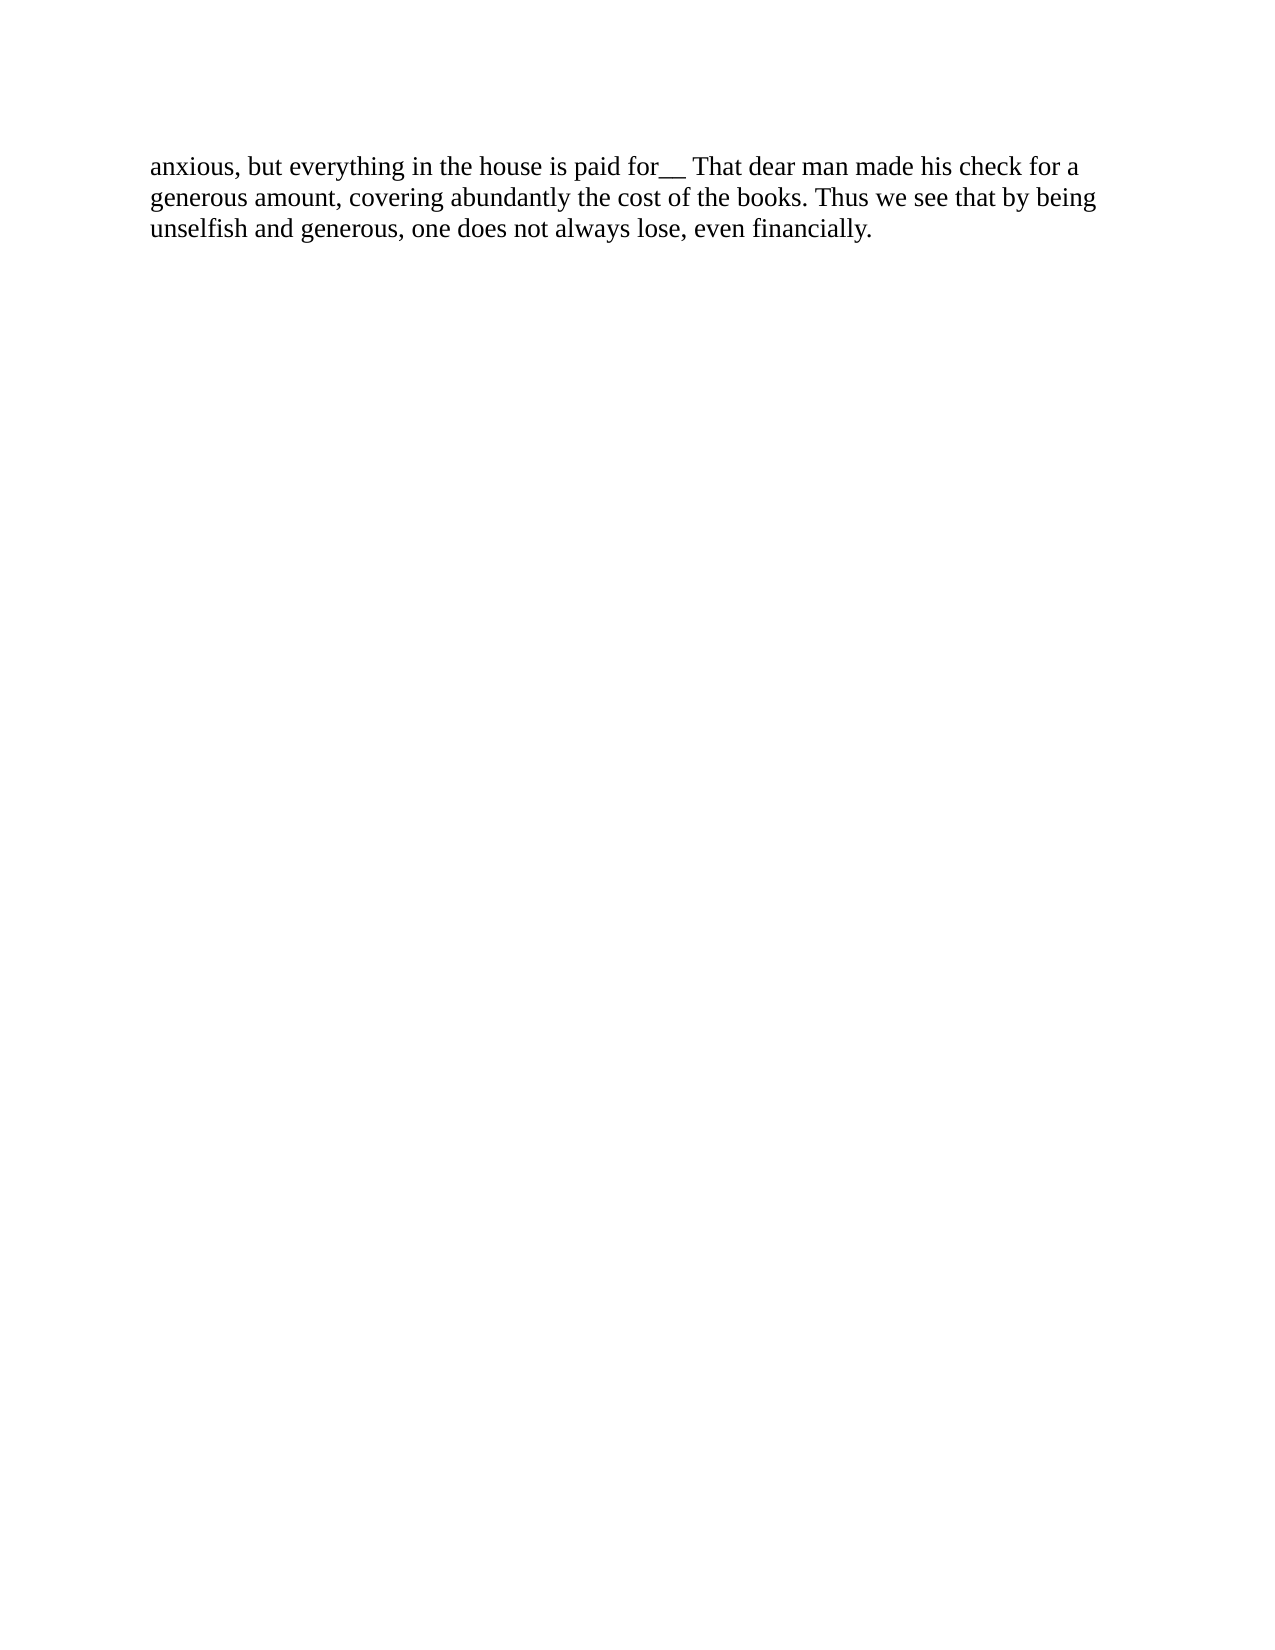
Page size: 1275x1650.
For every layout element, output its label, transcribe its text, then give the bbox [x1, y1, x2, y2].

text anxious, but everything in the house is paid for__ That dear man made his check for a generous amount, covering abundantly the cost of the books. Thus we see that by being unselfish and generous, one does not always lose, even financially. [150, 150, 1125, 243]
